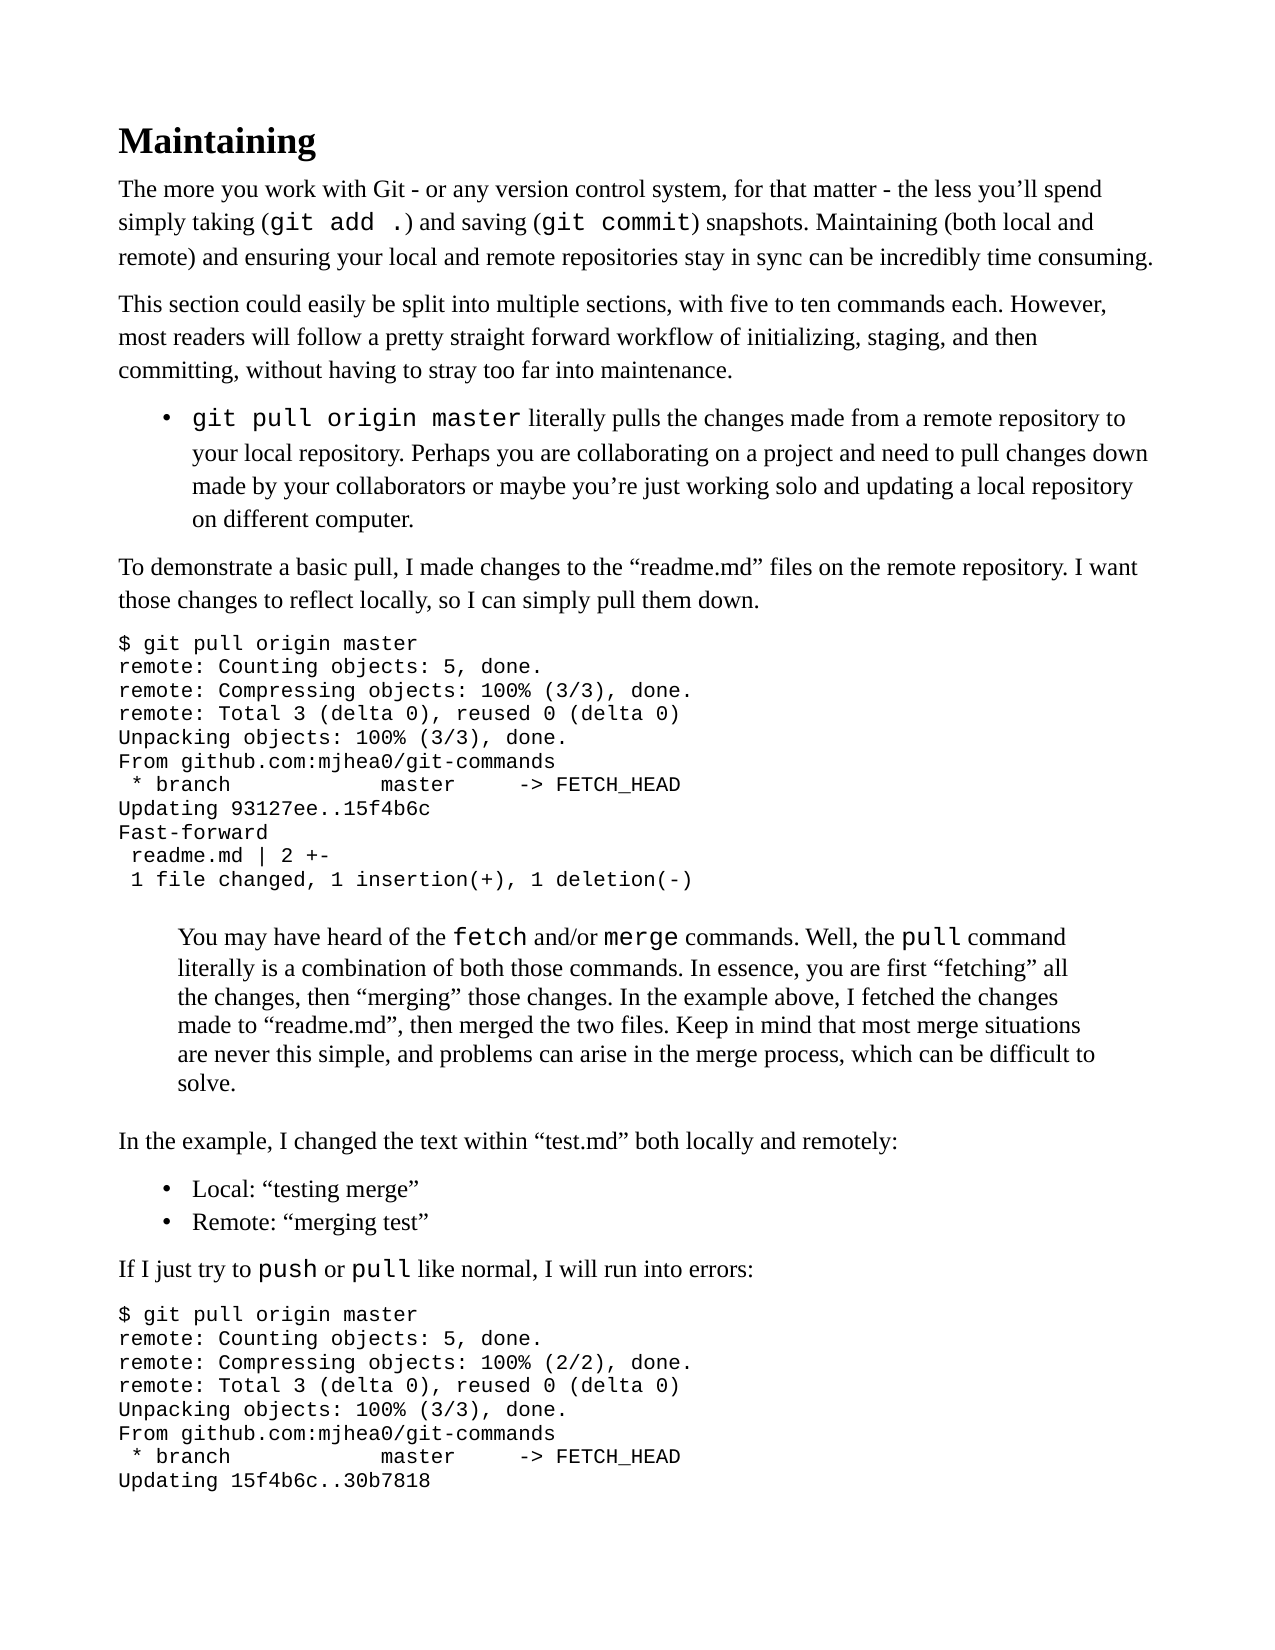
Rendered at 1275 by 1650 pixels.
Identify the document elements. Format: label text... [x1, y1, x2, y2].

text You may have heard of the fetch and/or merge commands. Well, the pull command literally is a combination of both those commands. In essence, you are first “fetching” all the changes, then “merging” those changes. In the example above, I fetched the changes made to “readme.md”, then merged the two files. Keep in mind that most merge situations are never this simple, and problems can arise in the merge process, which can be difficult to solve. [177, 922, 1098, 1097]
text remote: Counting objects: 5, done. [118, 1328, 1157, 1352]
text Fast-forward [118, 822, 1157, 845]
text remote: Total 3 (delta 0), reused 0 (delta 0) [118, 703, 1157, 727]
text From github.com:mjhea0/git-commands [118, 1423, 1157, 1446]
text From github.com:mjhea0/git-commands [118, 751, 1157, 774]
text $ git pull origin master [118, 1304, 1157, 1328]
text 1 file changed, 1 insertion(+), 1 deletion(-) [118, 869, 1157, 893]
list git pull origin master literally pulls the changes made from a remote repository to your local repository. Perhaps you are collaborating on a project and need to pull changes down made by your collaborators or maybe you’re just working solo and updating a local repository on different computer. [162, 403, 1157, 533]
text remote: Counting objects: 5, done. [118, 656, 1157, 680]
list Remote: “merging test” [162, 1207, 1157, 1236]
text If I just try to push or pull like normal, I will run into errors: [118, 1254, 1157, 1285]
text * branch master -> FETCH_HEAD [118, 774, 1157, 798]
text Unpacking objects: 100% (3/3), done. [118, 1399, 1157, 1423]
text To demonstrate a basic pull, I made changes to the “readme.md” files on the remote repository. I want those changes to reflect locally, so I can simply pull them down. [118, 552, 1157, 614]
text * branch master -> FETCH_HEAD [118, 1446, 1157, 1470]
text Unpacking objects: 100% (3/3), done. [118, 727, 1157, 751]
text remote: Compressing objects: 100% (3/3), done. [118, 680, 1157, 703]
subtitle Maintaining [118, 118, 1157, 161]
text $ git pull origin master [118, 632, 1157, 656]
text Updating 93127ee..15f4b6c [118, 798, 1157, 822]
text Updating 15f4b6c..30b7818 [118, 1470, 1157, 1493]
text readme.md | 2 +- [118, 845, 1157, 869]
text This section could easily be split into multiple sections, with five to ten commands each. However, most readers will follow a pretty straight forward workflow of initializing, staging, and then committing, without having to stray too far into maintenance. [118, 289, 1157, 384]
list Local: “testing merge” [162, 1174, 1157, 1202]
text The more you work with Git - or any version control system, for that matter - the less you’ll spend simply taking (git add .) and saving (git commit) snapshots. Maintaining (both local and remote) and ensuring your local and remote repositories stay in sync can be incredibly time consuming. [118, 174, 1157, 271]
text In the example, I changed the text within “test.md” both locally and remotely: [118, 1126, 1157, 1155]
text remote: Compressing objects: 100% (2/2), done. [118, 1352, 1157, 1375]
text remote: Total 3 (delta 0), reused 0 (delta 0) [118, 1375, 1157, 1399]
